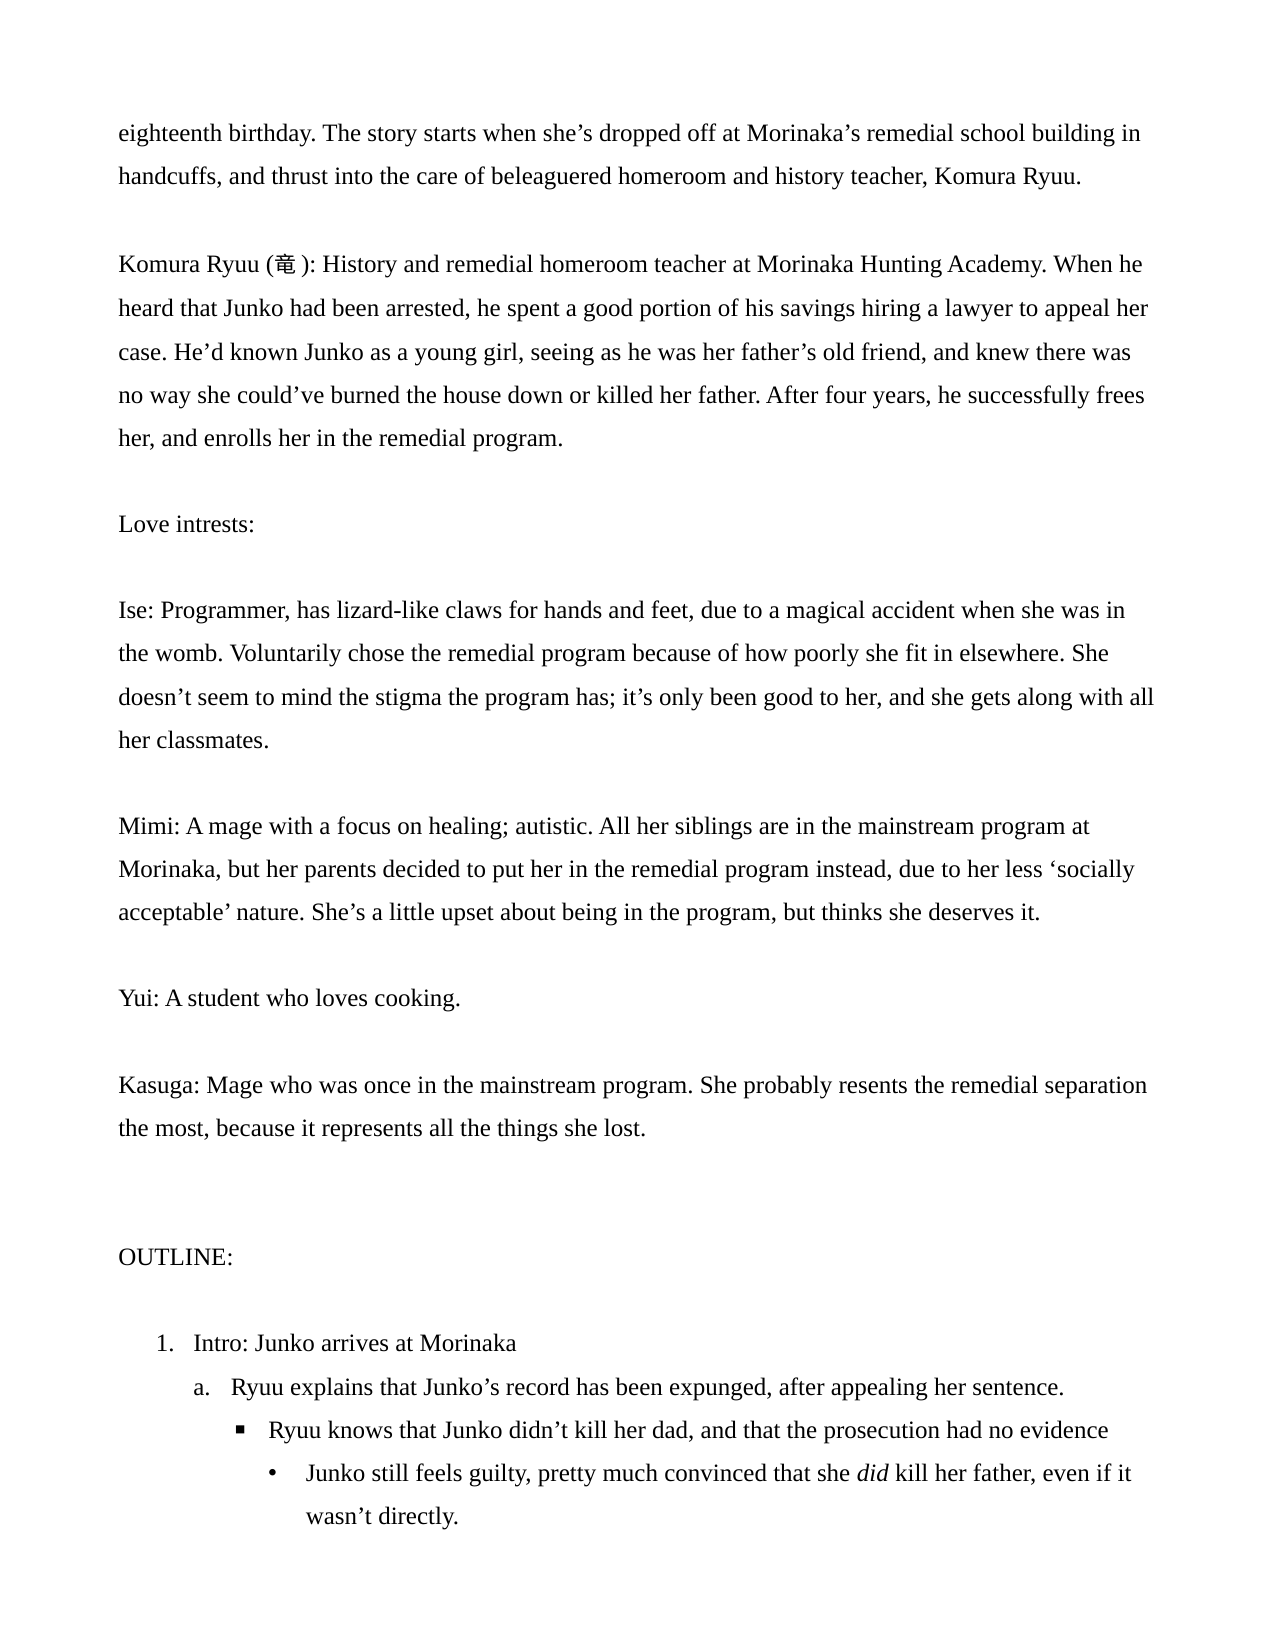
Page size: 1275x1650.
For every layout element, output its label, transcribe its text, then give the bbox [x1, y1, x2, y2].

list Junko still feels guilty, pretty much convinced that she did kill her father, even if it wasn’t directly. [268, 1458, 1157, 1530]
text Komura Ryuu (竜 ): History and remedial homeroom teacher at Morinaka Hunting Academy. When he heard that Junko had been arrested, he spent a good portion of his savings hiring a lawyer to appeal her case. He’d known Junko as a young girl, seeing as he was her father’s old friend, and knew there was no way she could’ve burned the house down or killed her father. After four years, he successfully frees her, and enrolls her in the remedial program. [118, 247, 1157, 452]
text Mimi: A mage with a focus on healing; autistic. All her siblings are in the mainstream program at Morinaka, but her parents decided to put her in the remedial program instead, due to her less ‘socially acceptable’ nature. She’s a little upset about being in the program, but thinks she deserves it. [118, 811, 1157, 926]
text Kasuga: Mage who was once in the mainstream program. She probably resents the remedial separation the most, because it represents all the things she lost. [118, 1070, 1157, 1142]
list Ryuu explains that Junko’s record has been expunged, after appealing her sentence. [193, 1372, 1157, 1400]
text Ise: Programmer, has lizard-like claws for hands and feet, due to a magical accident when she was in the womb. Voluntarily chose the remedial program because of how poorly she fit in elsewhere. She doesn’t seem to mind the stigma the program has; it’s only been good to her, and she gets along with all her classmates. [118, 595, 1157, 753]
text Love intrests: [118, 509, 1157, 538]
text Yui: A student who loves cooking. [118, 983, 1157, 1012]
text eighteenth birthday. The story starts when she’s dropped off at Morinaka’s remedial school building in handcuffs, and thrust into the care of beleaguered homeroom and history teacher, Komura Ryuu. [118, 118, 1157, 190]
list Intro: Junko arrives at Morinaka [156, 1328, 1157, 1357]
list Ryuu knows that Junko didn’t kill her dad, and that the prosecution had no evidence [231, 1415, 1157, 1443]
text OUTLINE: [118, 1242, 1157, 1271]
